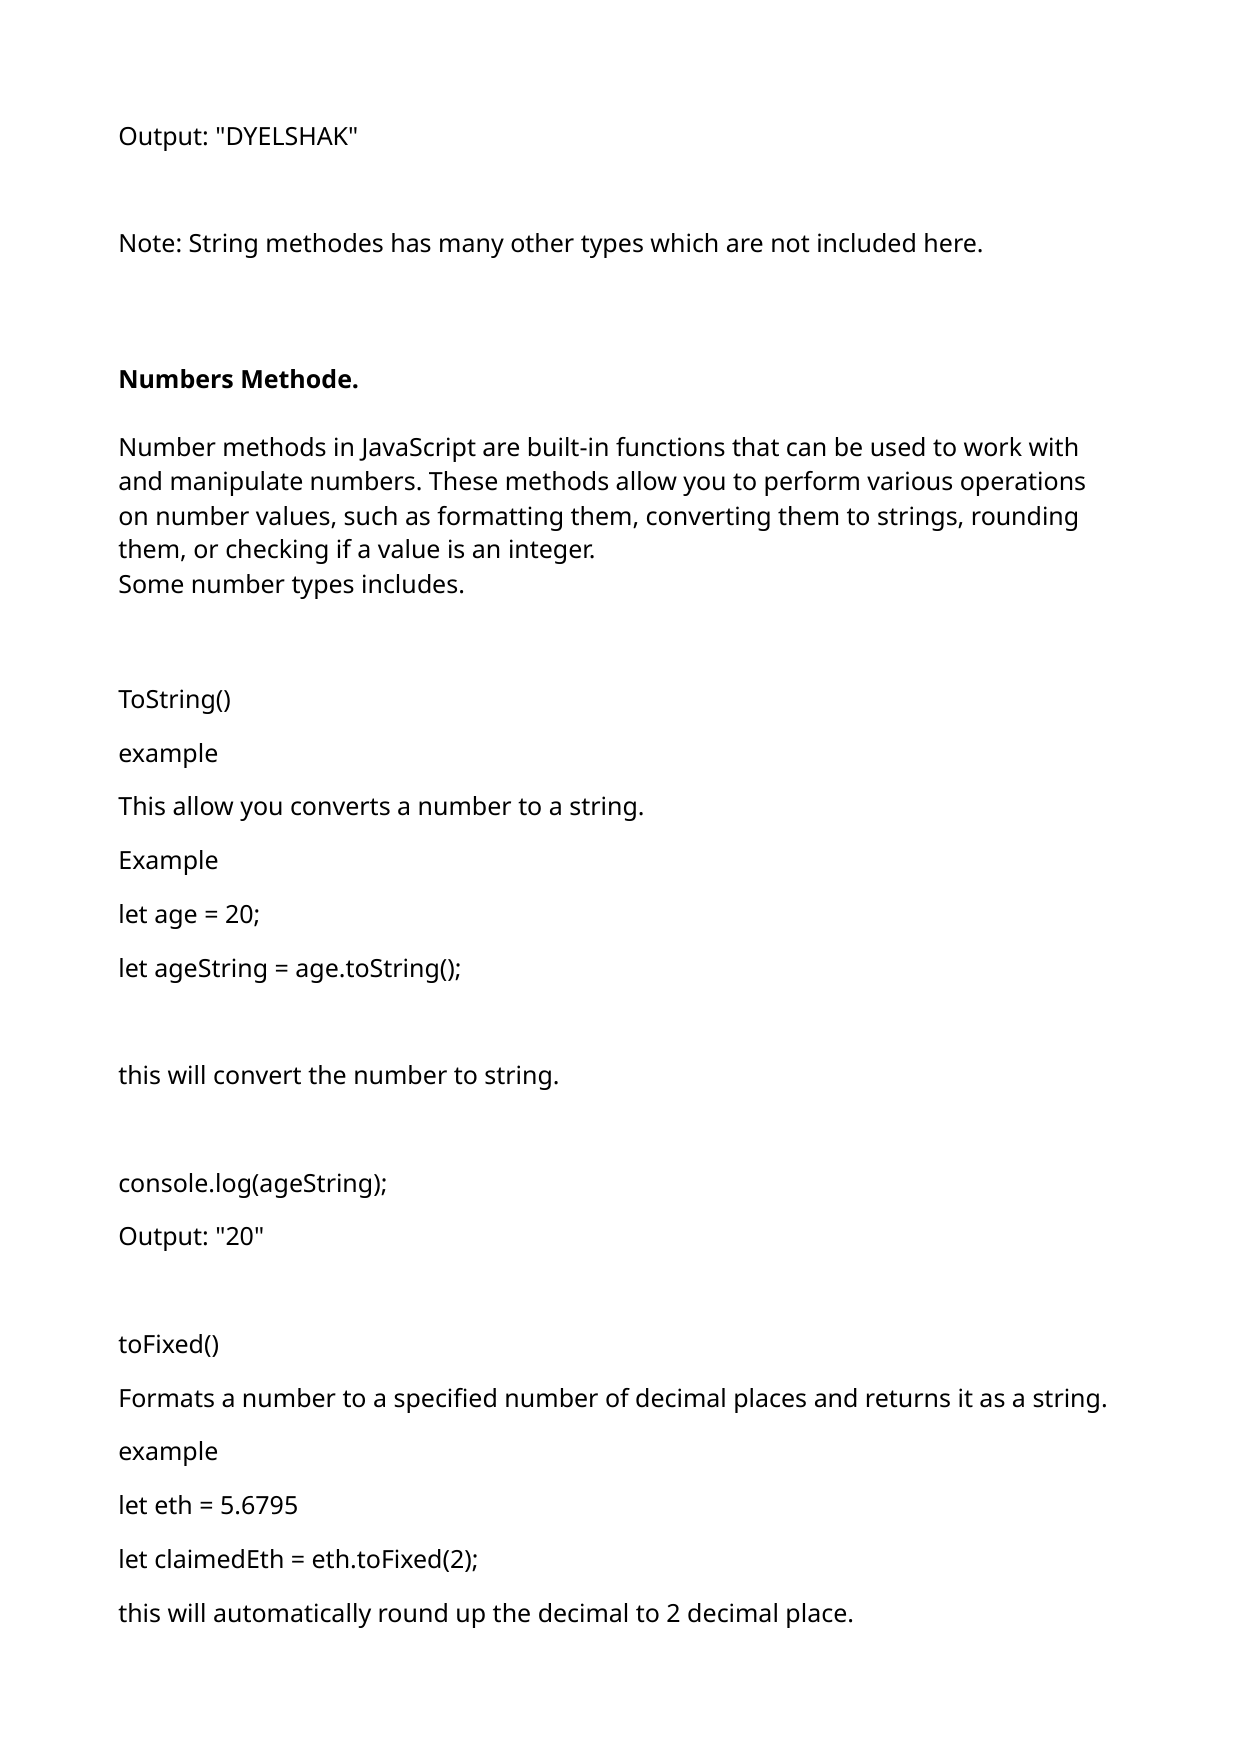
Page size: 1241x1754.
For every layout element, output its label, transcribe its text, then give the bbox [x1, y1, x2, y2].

text Note: String methodes has many other types which are not included here. [118, 226, 1122, 260]
text Output: "20" [118, 1219, 1122, 1253]
text this will automatically round up the decimal to 2 decimal place. [118, 1595, 1122, 1629]
text ToString() [118, 682, 1122, 716]
text Example [118, 843, 1122, 877]
text let claimedEth = eth.toFixed(2); [118, 1542, 1122, 1576]
text Formats a number to a specified number of decimal places and returns it as a string. [118, 1380, 1122, 1414]
text console.log(ageString); [118, 1165, 1122, 1199]
text example [118, 1434, 1122, 1468]
text Output: "DYELSHAK" [118, 118, 1122, 152]
text Number methods in JavaScript are built-in functions that can be used to work with and manipulate numbers. These methods allow you to perform various operations on number values, such as formatting them, converting them to strings, rounding them, or checking if a value is an integer. [118, 430, 1122, 566]
text let eth = 5.6795 [118, 1488, 1122, 1522]
text example [118, 735, 1122, 769]
text This allow you converts a number to a string. [118, 789, 1122, 823]
text Numbers Methode. [118, 362, 1122, 396]
text toFixed() [118, 1327, 1122, 1361]
text this will convert the number to string. [118, 1058, 1122, 1092]
text let ageString = age.toString(); [118, 950, 1122, 984]
text let age = 20; [118, 897, 1122, 931]
text Some number types includes. [118, 566, 1122, 600]
